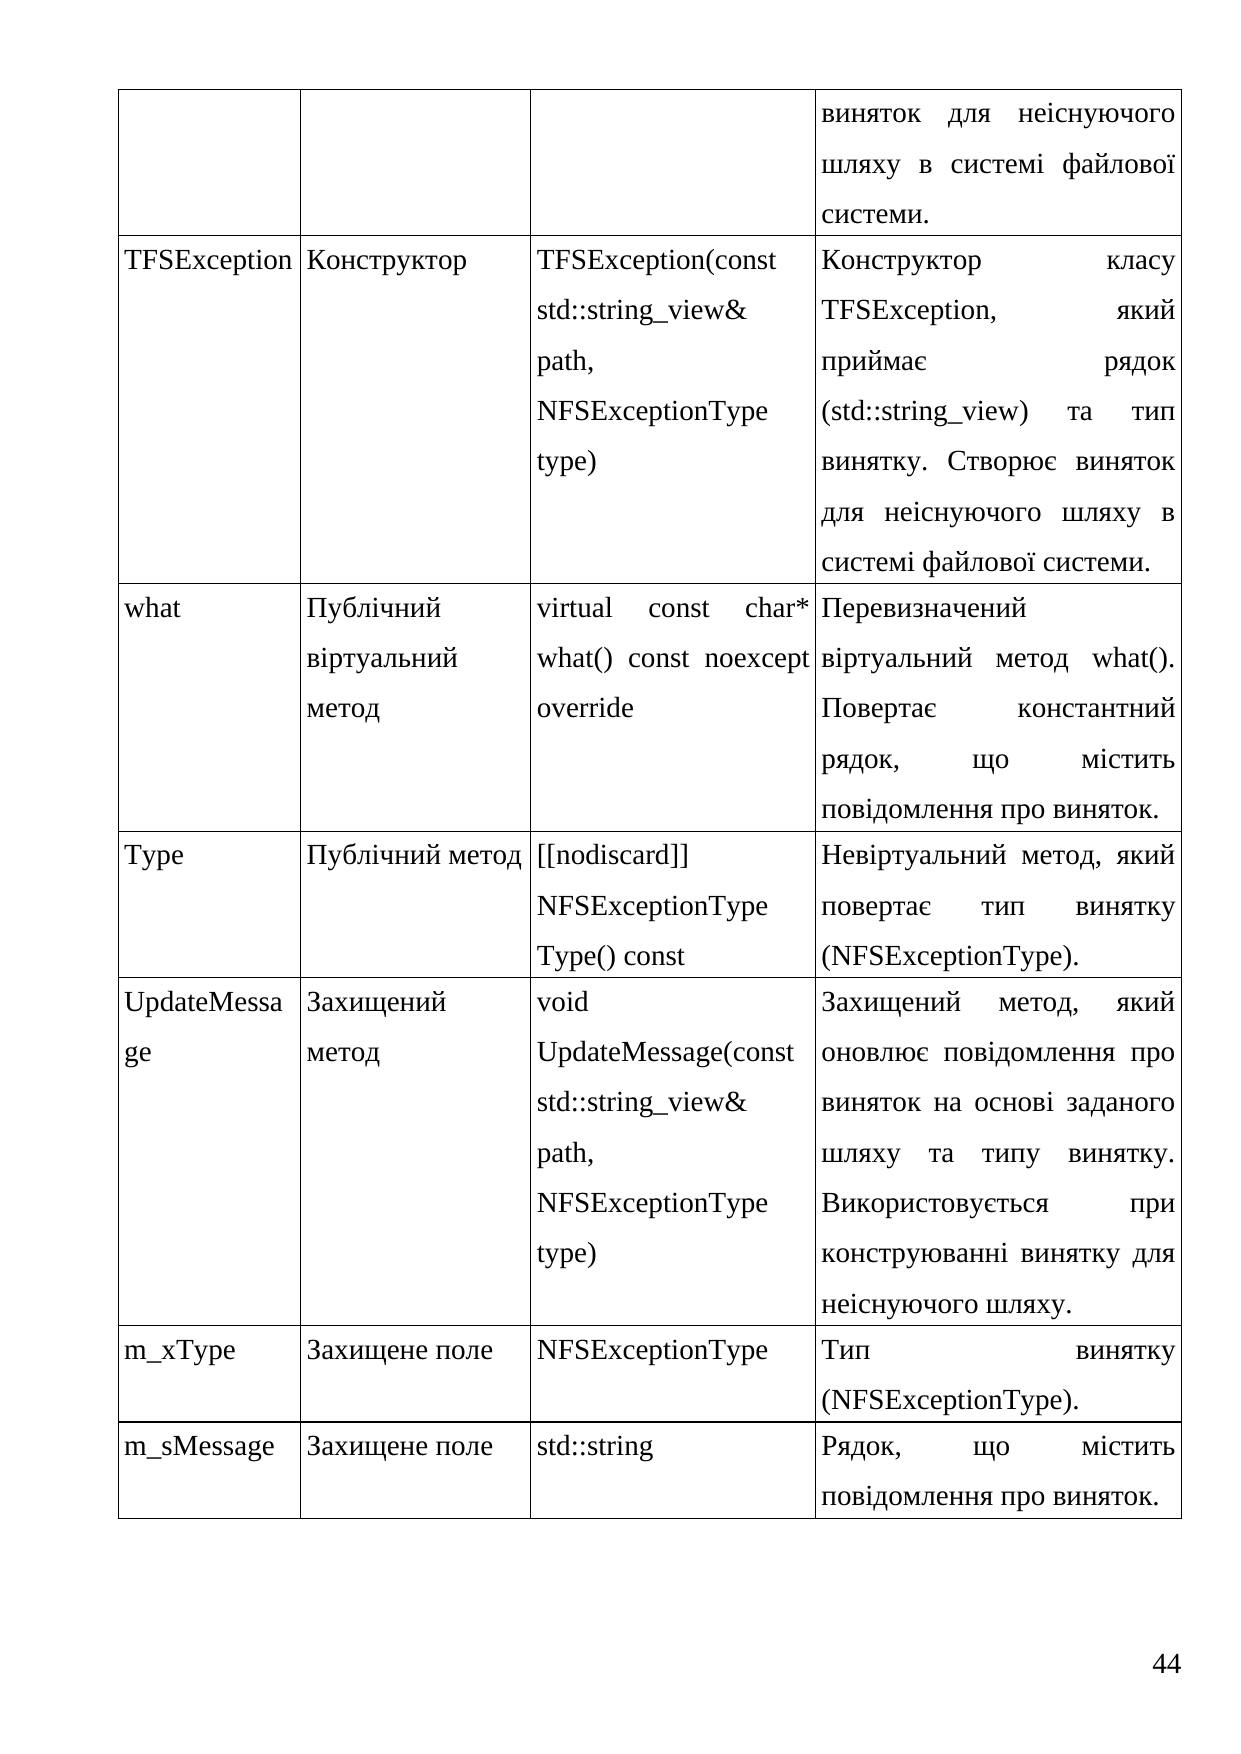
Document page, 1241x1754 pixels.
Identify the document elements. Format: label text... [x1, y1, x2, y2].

table_cell Рядок, що містить повідомлення про виняток. [816, 1423, 1181, 1518]
table_cell [301, 90, 530, 235]
table_cell Конструктор класу TFSException, який приймає рядок (std::string_view) та тип винятку. Створює виняток для неіснуючого шляху в системі файлової системи. [816, 236, 1181, 583]
table_cell void UpdateMessage(const std::string_view& path, NFSExceptionType type) [531, 978, 815, 1325]
table_cell [[nodiscard]] NFSExceptionType Type() const [531, 832, 815, 977]
table_cell Захищене поле [301, 1423, 530, 1518]
table_cell m_sMessage [119, 1423, 300, 1518]
table_cell what [119, 584, 300, 831]
table_cell Конструктор [301, 236, 530, 583]
table_cell virtual const char* what() const noexcept override [531, 584, 815, 831]
table_cell Тип винятку (NFSExceptionType). [816, 1326, 1181, 1421]
table_cell TFSException [119, 236, 300, 583]
table_cell [531, 90, 815, 235]
table_cell Невіртуальний метод, який повертає тип винятку (NFSExceptionType). [816, 832, 1181, 977]
table_cell Перевизначений віртуальний метод what(). Повертає константний рядок, що містить повідомлення про виняток. [816, 584, 1181, 831]
table_cell Захищений метод, який оновлює повідомлення про виняток на основі заданого шляху та типу винятку. Використовується при конструюванні винятку для неіснуючого шляху. [816, 978, 1181, 1325]
table_cell Захищене поле [301, 1326, 530, 1421]
table_cell NFSExceptionType [531, 1326, 815, 1421]
table_cell Захищений метод [301, 978, 530, 1325]
table_cell m_xType [119, 1326, 300, 1421]
table_cell Type [119, 832, 300, 977]
table_cell Публічний віртуальний метод [301, 584, 530, 831]
table_cell виняток для неіснуючого шляху в системі файлової системи. [816, 90, 1181, 235]
table_cell std::string [531, 1423, 815, 1518]
table_cell [119, 90, 300, 235]
table_cell TFSException(const std::string_view& path, NFSExceptionType type) [531, 236, 815, 583]
table_cell UpdateMessage [119, 978, 300, 1325]
table_cell Публічний метод [301, 832, 530, 977]
